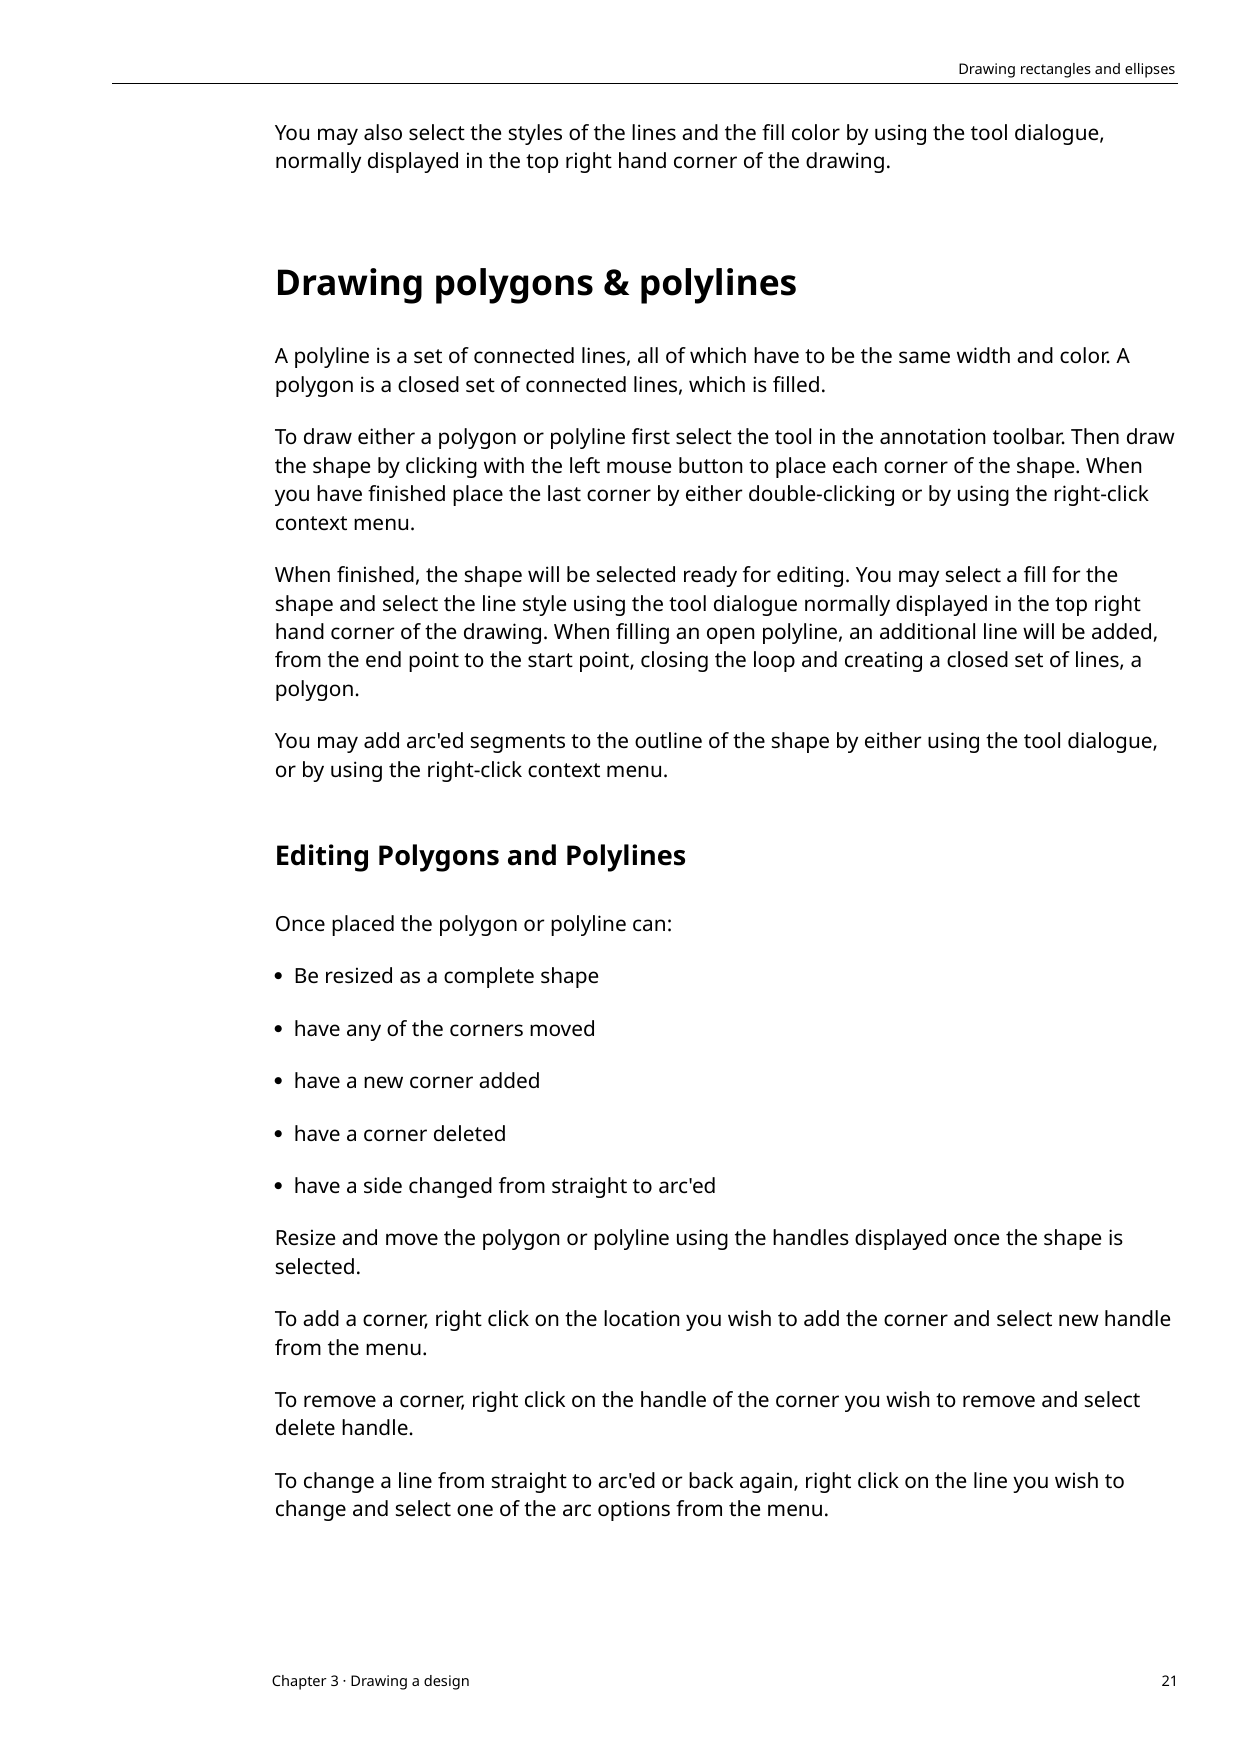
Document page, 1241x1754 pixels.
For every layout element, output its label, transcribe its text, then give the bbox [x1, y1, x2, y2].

text · have a side changed from straight to arc'ed [274, 1171, 1178, 1199]
subtitle Drawing polygons & polylines [274, 258, 1178, 306]
text To draw either a polygon or polyline first select the tool in the annotation toolbar. Then draw the shape by clicking with the left mouse button to place each corner of the shape. When you have finished place the last corner by either double-clicking or by using the right-click context menu. [274, 422, 1178, 536]
text To remove a corner, right click on the handle of the corner you wish to remove and select delete handle. [274, 1385, 1178, 1442]
text · have a corner deleted [274, 1119, 1178, 1147]
text · have a new corner added [274, 1066, 1178, 1095]
text Once placed the polygon or polyline can: [274, 909, 1178, 937]
text · Be resized as a complete shape [274, 961, 1178, 990]
text To add a corner, right click on the location you wish to add the corner and select new handle from the menu. [274, 1304, 1178, 1361]
text A polyline is a set of connected lines, all of which have to be the same width and color. A polygon is a closed set of connected lines, which is filled. [274, 342, 1178, 398]
text You may add arc'ed segments to the outline of the shape by either using the tool dialogue, or by using the right-click context menu. [274, 726, 1178, 783]
text Resize and move the polygon or polyline using the handles displayed once the shape is selected. [274, 1223, 1178, 1280]
text · have any of the corners moved [274, 1014, 1178, 1042]
text To change a line from straight to arc'ed or back again, right click on the line you wish to change and select one of the arc options from the menu. [274, 1466, 1178, 1523]
subtitle Editing Polygons and Polylines [274, 837, 1178, 873]
text When finished, the shape will be selected ready for editing. You may select a fill for the shape and select the line style using the tool dialogue normally displayed in the top right hand corner of the drawing. When filling an open polyline, an additional line will be added, from the end point to the start point, closing the loop and creating a closed set of lines, a polygon. [274, 560, 1178, 702]
text You may also select the styles of the lines and the fill color by using the tool dialogue, normally displayed in the top right hand corner of the drawing. [274, 118, 1178, 175]
